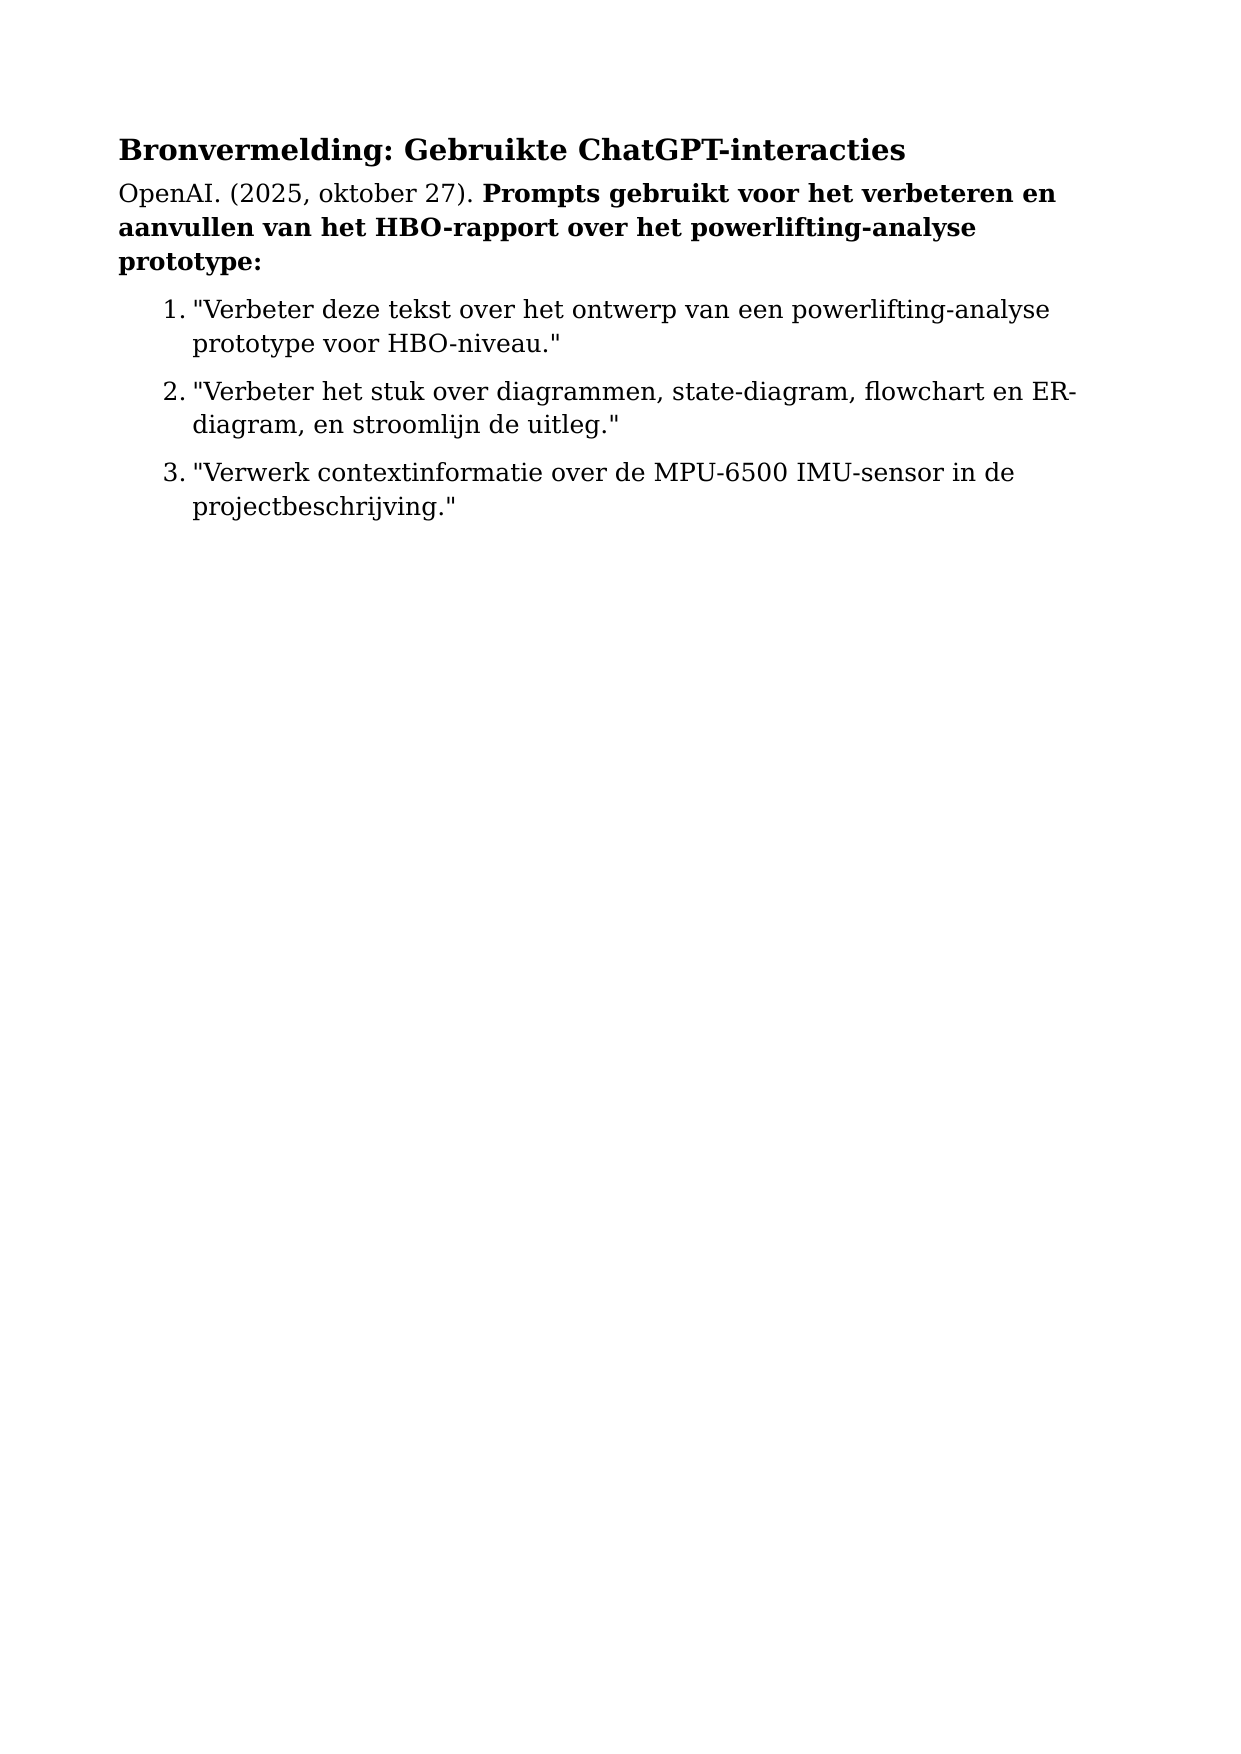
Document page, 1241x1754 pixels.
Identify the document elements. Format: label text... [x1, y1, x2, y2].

list "Verbeter het stuk over diagrammen, state-diagram, flowchart en ER-diagram, en stroomlijn de uitleg." [162, 377, 1122, 440]
list "Verwerk contextinformatie over de MPU-6500 IMU-sensor in de projectbeschrijving." [162, 459, 1122, 521]
text OpenAI. (2025, oktober 27). Prompts gebruikt voor het verbeteren en aanvullen van het HBO-rapport over het powerlifting-analyse prototype: [118, 179, 1122, 276]
list "Verbeter deze tekst over het ontwerp van een powerlifting-analyse prototype voor HBO-niveau." [162, 295, 1122, 358]
subtitle Bronvermelding: Gebruikte ChatGPT-interacties [118, 133, 1122, 167]
